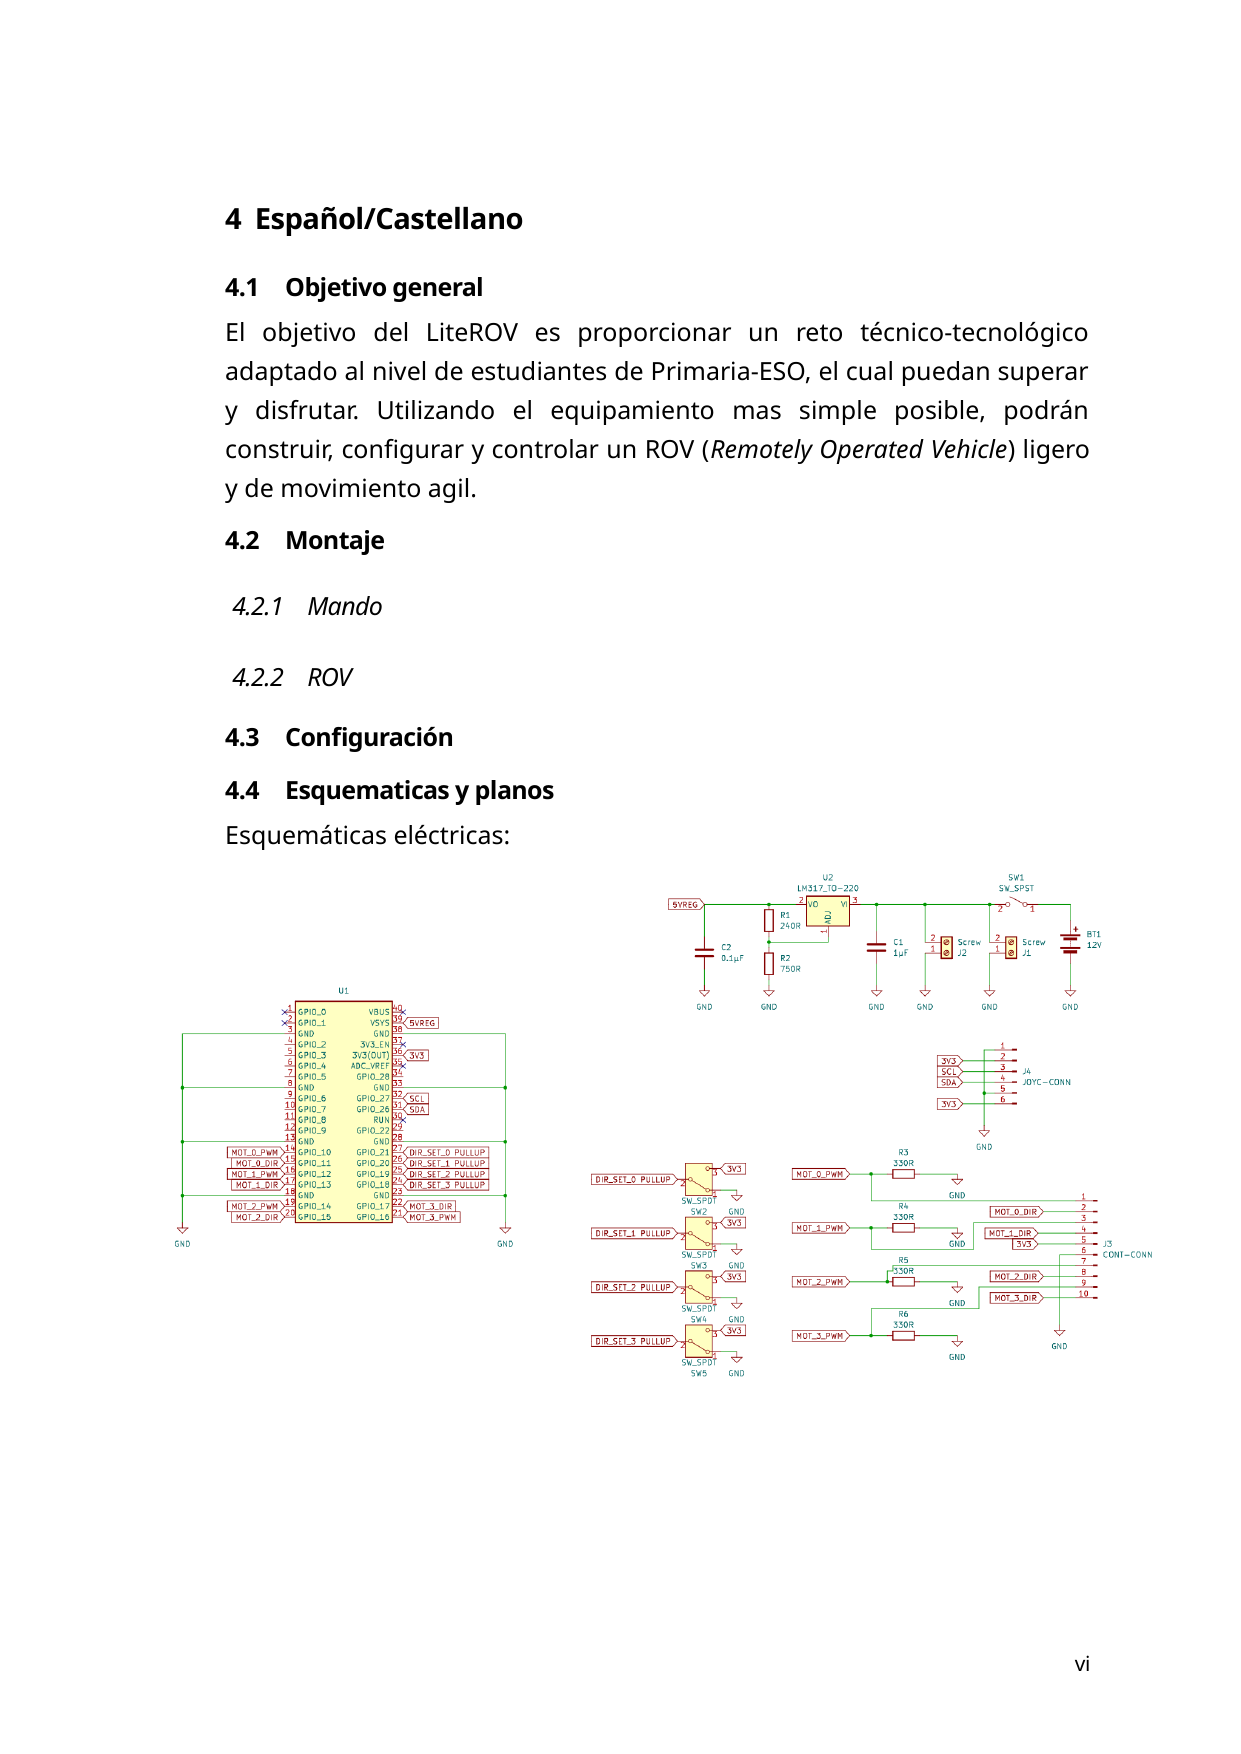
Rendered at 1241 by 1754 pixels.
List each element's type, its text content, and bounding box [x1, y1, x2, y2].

text El objetivo del LiteROV es proporcionar un reto técnico-tecnológico adaptado al nivel de estudiantes de Primaria-ESO, el cual puedan superar y disfrutar. Utilizando el equipamiento mas simple posible, podrán construir, configurar y controlar un ROV (Remotely Operated Vehicle) ligero y de movimiento agil. [225, 315, 1090, 505]
text Esquemáticas eléctricas: [225, 818, 1090, 852]
subtitle ROV [232, 660, 1090, 694]
subtitle Español/Castellano [225, 198, 1090, 238]
picture [128, 852, 1187, 1406]
subtitle Objetivo general [225, 269, 1090, 303]
subtitle Configuración [225, 719, 1090, 753]
subtitle Montaje [225, 523, 1090, 557]
subtitle Esquematicas y planos [225, 773, 1090, 807]
subtitle Mando [232, 588, 1090, 622]
